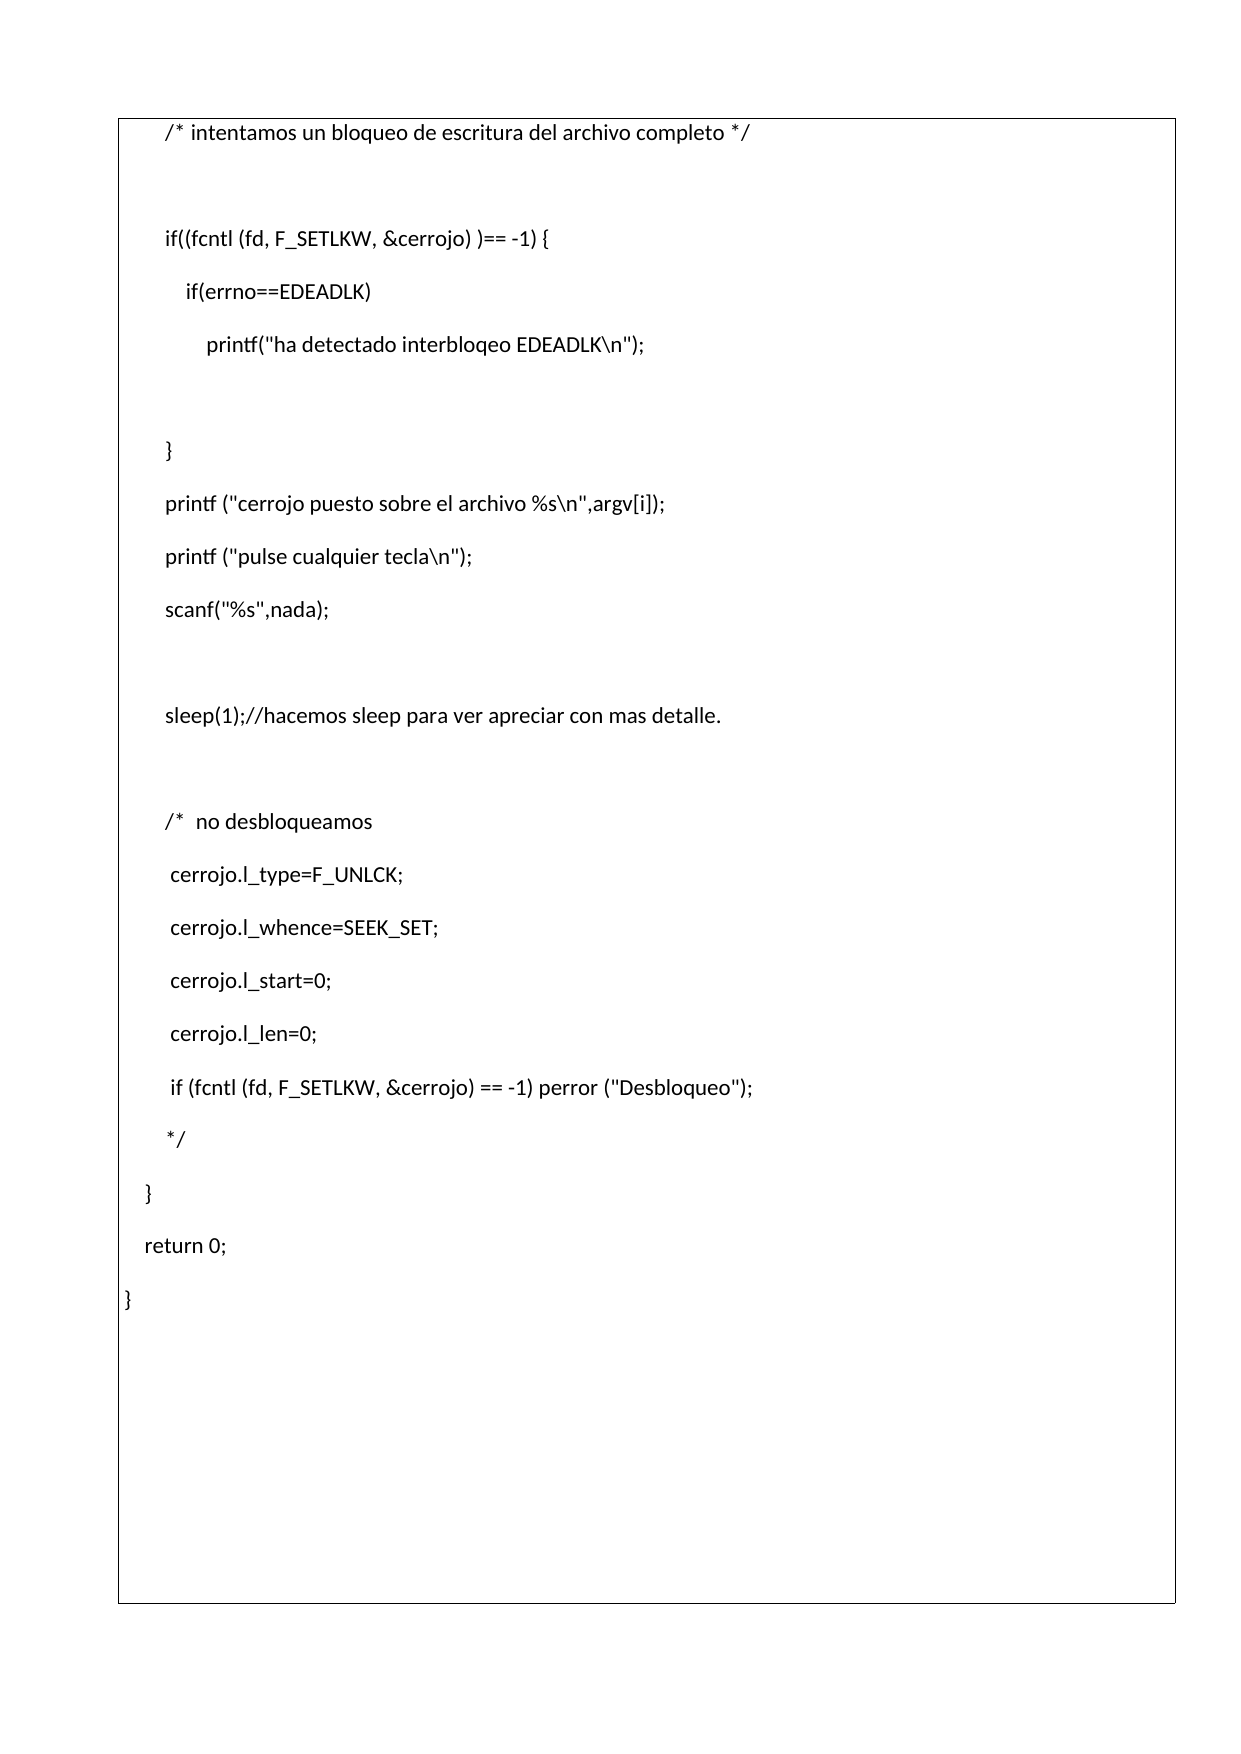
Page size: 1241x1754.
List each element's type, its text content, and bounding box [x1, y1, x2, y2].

table_header /* intentamos un bloqueo de escritura del archivo completo */ if((fcntl (fd, F_SETLKW, &cerrojo) )== -1) { if(errno==EDEADLK) printf("ha detectado interbloqeo EDEADLK\n"); } printf ("cerrojo puesto sobre el archivo %s\n",argv[i]); printf ("pulse cualquier tecla\n"); scanf("%s",nada); sleep(1);//hacemos sleep para ver apreciar con mas detalle. /* no desbloqueamos cerrojo.l_type=F_UNLCK; cerrojo.l_whence=SEEK_SET; cerrojo.l_start=0; cerrojo.l_len=0; if (fcntl (fd, F_SETLKW, &cerrojo) == -1) perror ("Desbloqueo"); */ } return 0; } [119, 119, 1175, 1603]
